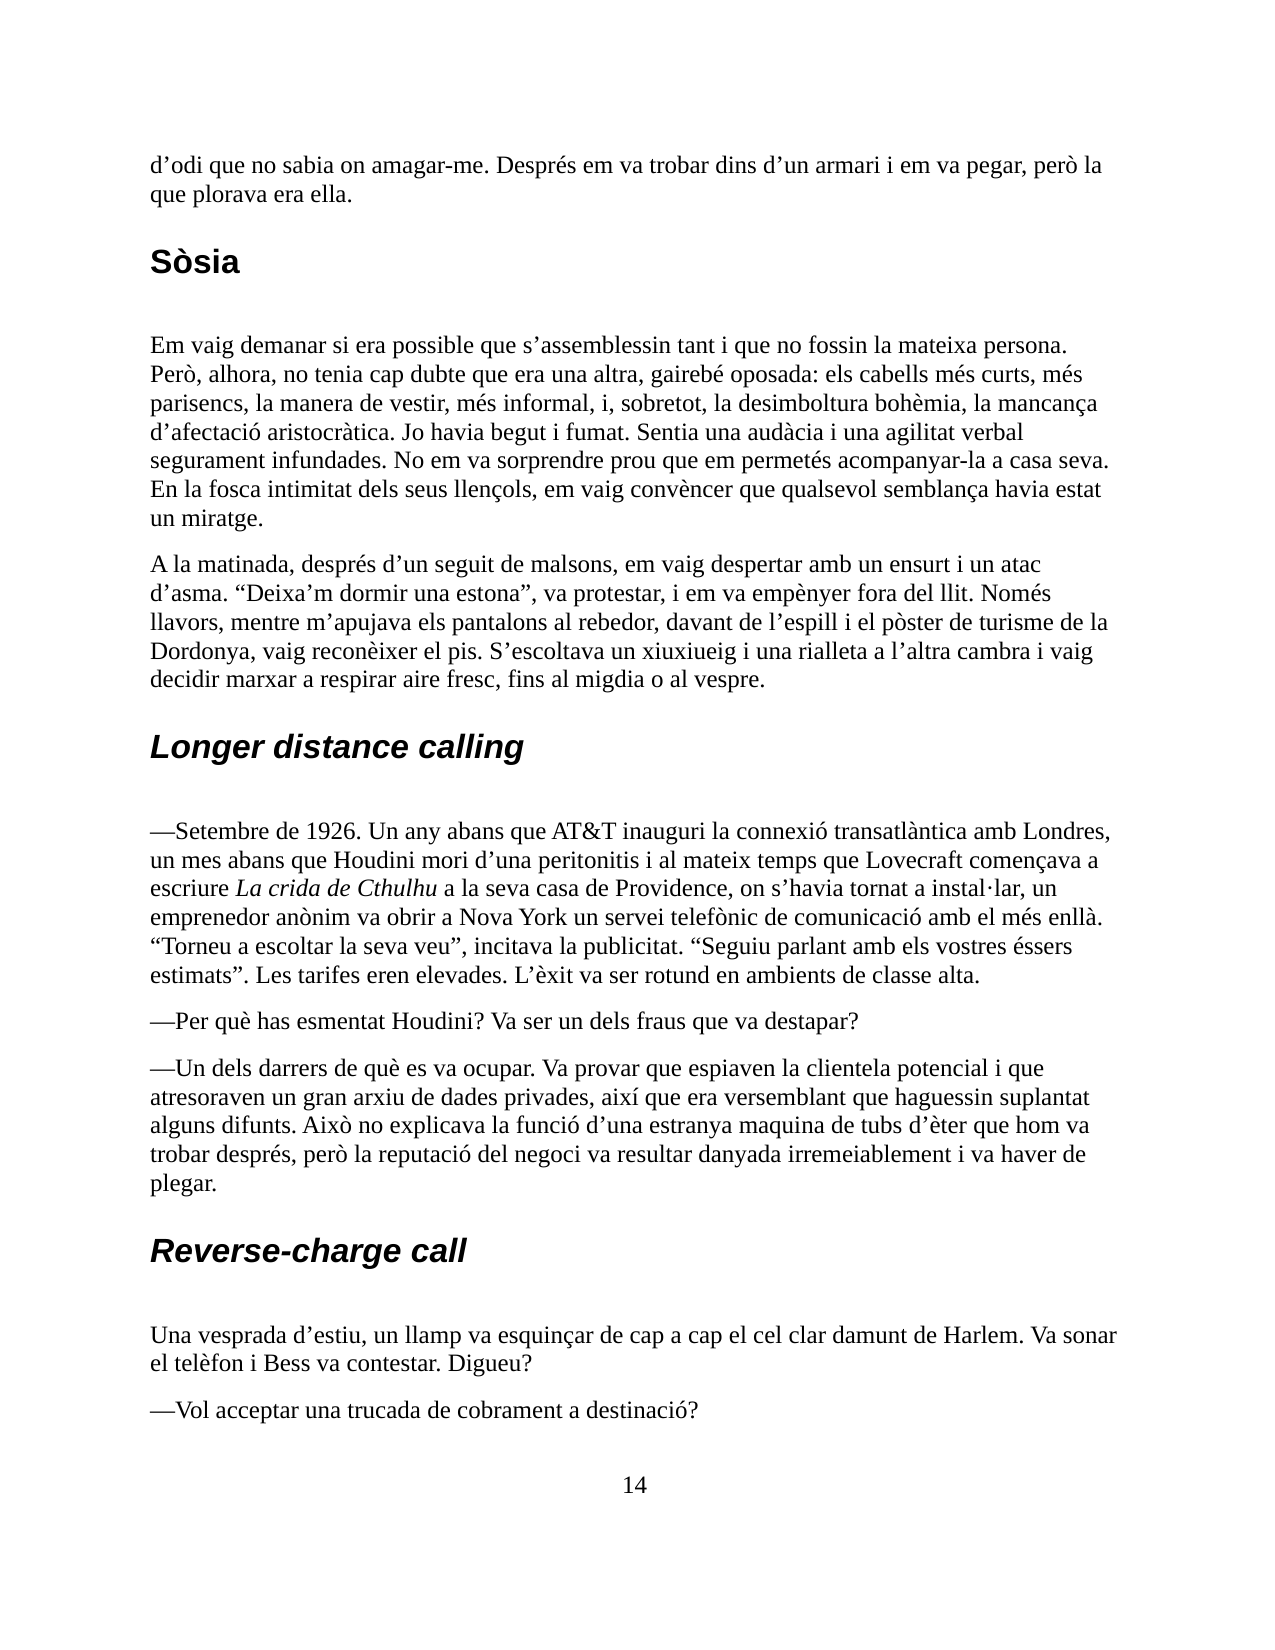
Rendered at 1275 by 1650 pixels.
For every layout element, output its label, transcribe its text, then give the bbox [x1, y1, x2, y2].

subtitle Reverse-charge call [150, 1231, 1125, 1269]
text d’odi que no sabia on amagar-me. Després em va trobar dins d’un armari i em va pegar, però la que plorava era ella. [150, 150, 1125, 207]
text —Un dels darrers de què es va ocupar. Va provar que espiaven la clientela potencial i que atresoraven un gran arxiu de dades privades, així que era versemblant que haguessin suplantat alguns difunts. Això no explicava la funció d’una estranya maquina de tubs d’èter que hom va trobar després, però la reputació del negoci va resultar danyada irremeiablement i va haver de plegar. [150, 1053, 1125, 1197]
text Em vaig demanar si era possible que s’assemblessin tant i que no fossin la mateixa persona. Però, alhora, no tenia cap dubte que era una altra, gairebé oposada: els cabells més curts, més parisencs, la manera de vestir, més informal, i, sobretot, la desimboltura bohèmia, la mancança d’afectació aristocràtica. Jo havia begut i fumat. Sentia una audàcia i una agilitat verbal segurament infundades. No em va sorprendre prou que em permetés acompanyar-la a casa seva. En la fosca intimitat dels seus llençols, em vaig convèncer que qualsevol semblança havia estat un miratge. [150, 330, 1125, 532]
text —Vol acceptar una trucada de cobrament a destinació? [150, 1395, 1125, 1424]
text —Setembre de 1926. Un any abans que AT&T inauguri la connexió transatlàntica amb Londres, un mes abans que Houdini mori d’una peritonitis i al mateix temps que Lovecraft començava a escriure La crida de Cthulhu a la seva casa de Providence, on s’havia tornat a instal·lar, un emprenedor anònim va obrir a Nova York un servei telefònic de comunicació amb el més enllà. “Torneu a escoltar la seva veu”, incitava la publicitat. “Seguiu parlant amb els vostres éssers estimats”. Les tarifes eren elevades. L’èxit va ser rotund en ambients de classe alta. [150, 816, 1125, 988]
subtitle Sòsia [150, 241, 1125, 280]
text Una vesprada d’estiu, un llamp va esquinçar de cap a cap el cel clar damunt de Harlem. Va sonar el telèfon i Bess va contestar. Digueu? [150, 1320, 1125, 1377]
text A la matinada, després d’un seguit de malsons, em vaig despertar amb un ensurt i un atac d’asma. “Deixa’m dormir una estona”, va protestar, i em va empènyer fora del llit. Només llavors, mentre m’apujava els pantalons al rebedor, davant de l’espill i el pòster de turisme de la Dordonya, vaig reconèixer el pis. S’escoltava un xiuxiueig i una rialleta a l’altra cambra i vaig decidir marxar a respirar aire fresc, fins al migdia o al vespre. [150, 549, 1125, 693]
text —Per què has esmentat Houdini? Va ser un dels fraus que va destapar? [150, 1006, 1125, 1035]
subtitle Longer distance calling [150, 727, 1125, 766]
